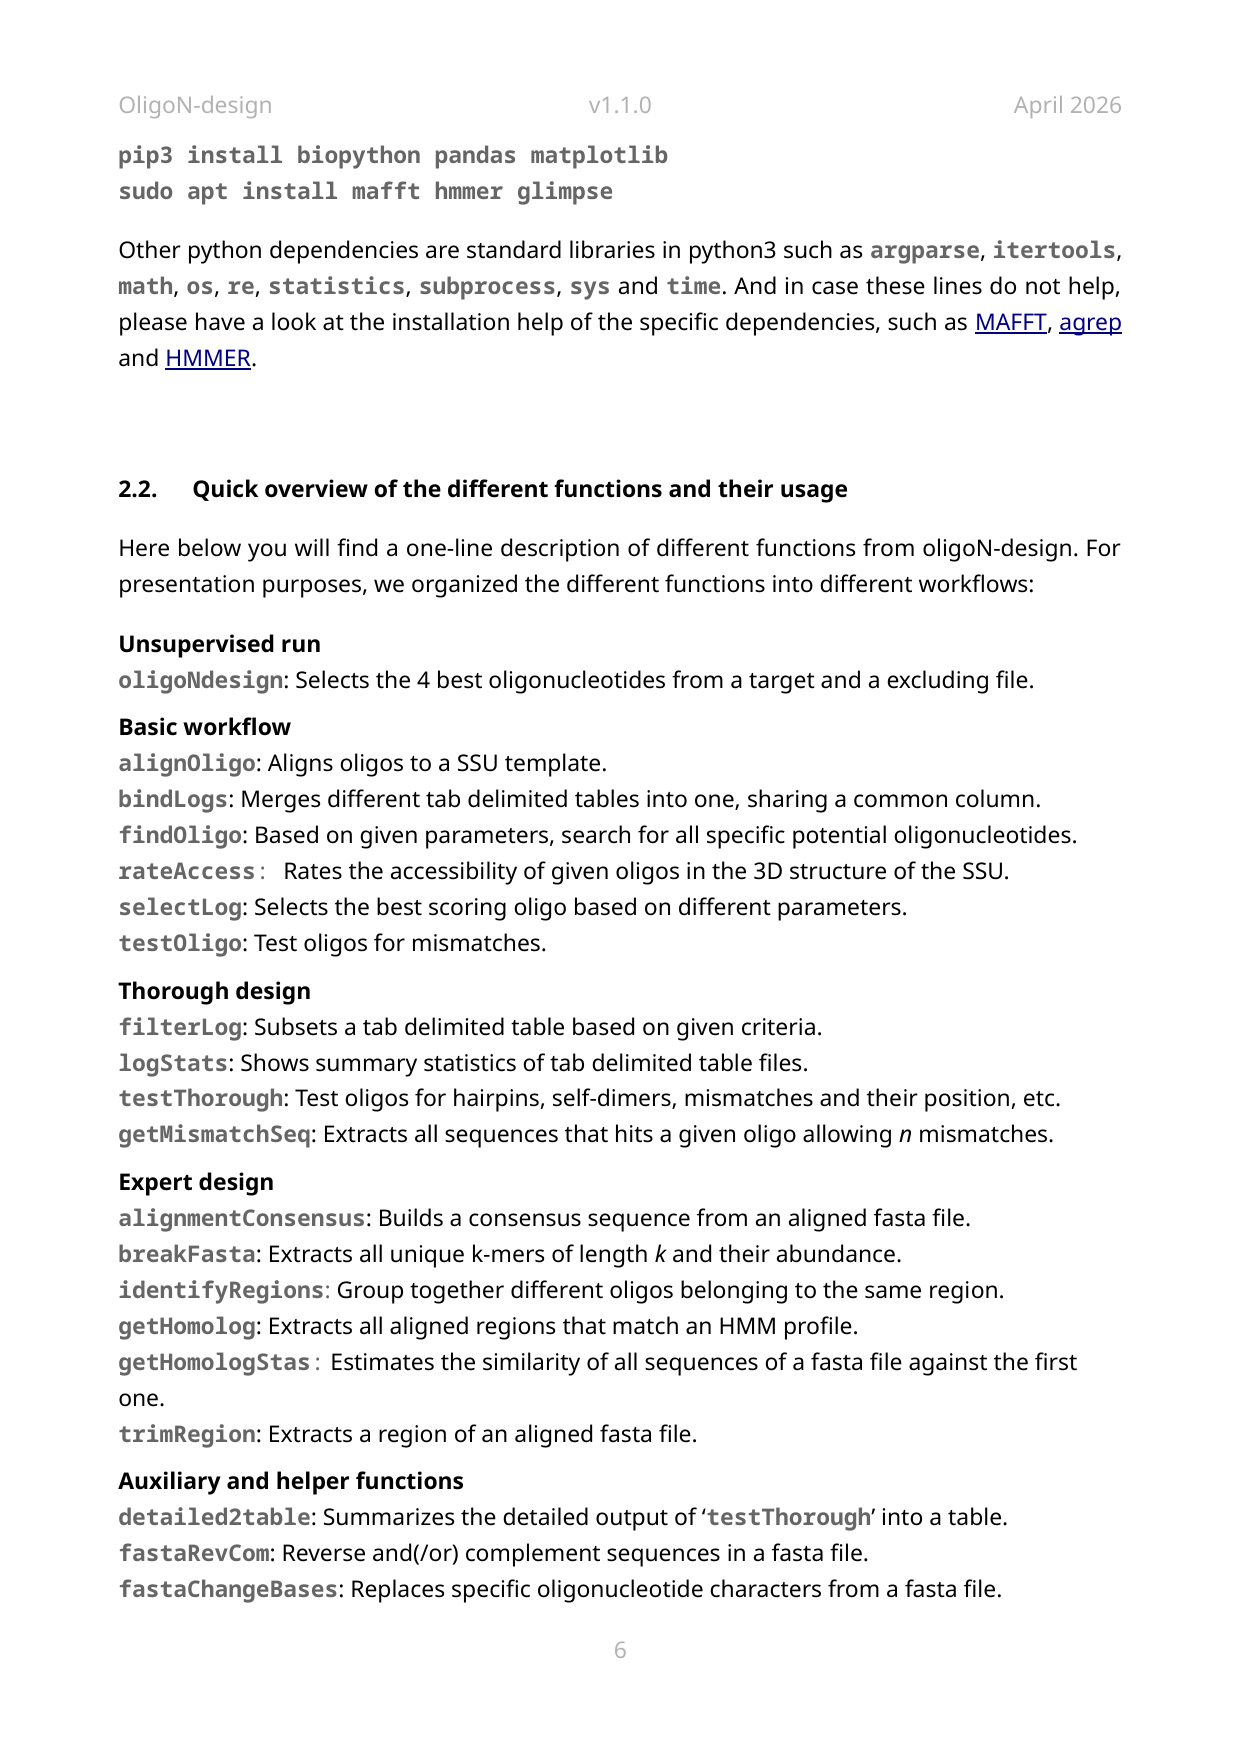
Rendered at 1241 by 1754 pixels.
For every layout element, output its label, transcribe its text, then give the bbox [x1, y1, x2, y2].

text fastaChangeBases: Replaces specific oligonucleotide characters from a fasta file. [118, 1573, 1122, 1604]
text selectLog: Selects the best scoring oligo based on different parameters. [118, 891, 1122, 922]
text Basic workflow [118, 711, 1122, 742]
text getMismatchSeq: Extracts all sequences that hits a given oligo allowing n mismatches. [118, 1118, 1122, 1149]
subtitle Quick overview of the different functions and their usage [118, 473, 1122, 504]
text Expert design [118, 1166, 1122, 1197]
text getHomologStas: Estimates the similarity of all sequences of a fasta file against the first one. [118, 1346, 1122, 1413]
text Here below you will find a one-line description of different functions from oligoN-design. For presentation purposes, we organized the different functions into different workflows: [118, 532, 1122, 599]
text alignmentConsensus: Builds a consensus sequence from an aligned fasta file. [118, 1202, 1122, 1233]
text rateAccess: Rates the accessibility of given oligos in the 3D structure of the SSU. [118, 855, 1122, 886]
text filterLog: Subsets a tab delimited table based on given criteria. [118, 1011, 1122, 1042]
text testOligo: Test oligos for mismatches. [118, 927, 1122, 958]
text Unsupervised run [118, 628, 1122, 659]
text fastaRevCom: Reverse and(/or) complement sequences in a fasta file. [118, 1537, 1122, 1568]
text trimRegion: Extracts a region of an aligned fasta file. [118, 1418, 1122, 1449]
text Thorough design [118, 974, 1122, 1006]
text Other python dependencies are standard libraries in python3 such as argparse, itertools, math, os, re, statistics, subprocess, sys and time. And in case these lines do not help, please have a look at the installation help of the specific dependencies, such as MAFFT, agrep and HMMER. [118, 234, 1122, 373]
text logStats: Shows summary statistics of tab delimited table files. [118, 1046, 1122, 1078]
text sudo apt install mafft hmmer glimpse [118, 174, 1122, 206]
text testThorough: Test oligos for hairpins, self-dimers, mismatches and their position, etc. [118, 1082, 1122, 1114]
text bindLogs: Merges different tab delimited tables into one, sharing a common column. [118, 783, 1122, 814]
text Auxiliary and helper functions [118, 1465, 1122, 1497]
text getHomolog: Extracts all aligned regions that match an HMM profile. [118, 1310, 1122, 1341]
text detailed2table: Summarizes the detailed output of ‘testThorough’ into a table. [118, 1501, 1122, 1532]
text alignOligo: Aligns oligos to a SSU template. [118, 747, 1122, 778]
text findOligo: Based on given parameters, search for all specific potential oligonucleotides. [118, 819, 1122, 850]
text oligoNdesign: Selects the 4 best oligonucleotides from a target and a excluding file. [118, 663, 1122, 695]
text identifyRegions: Group together different oligos belonging to the same region. [118, 1274, 1122, 1305]
text breakFasta: Extracts all unique k-mers of length k and their abundance. [118, 1238, 1122, 1269]
text pip3 install biopython pandas matplotlib [118, 139, 1122, 170]
